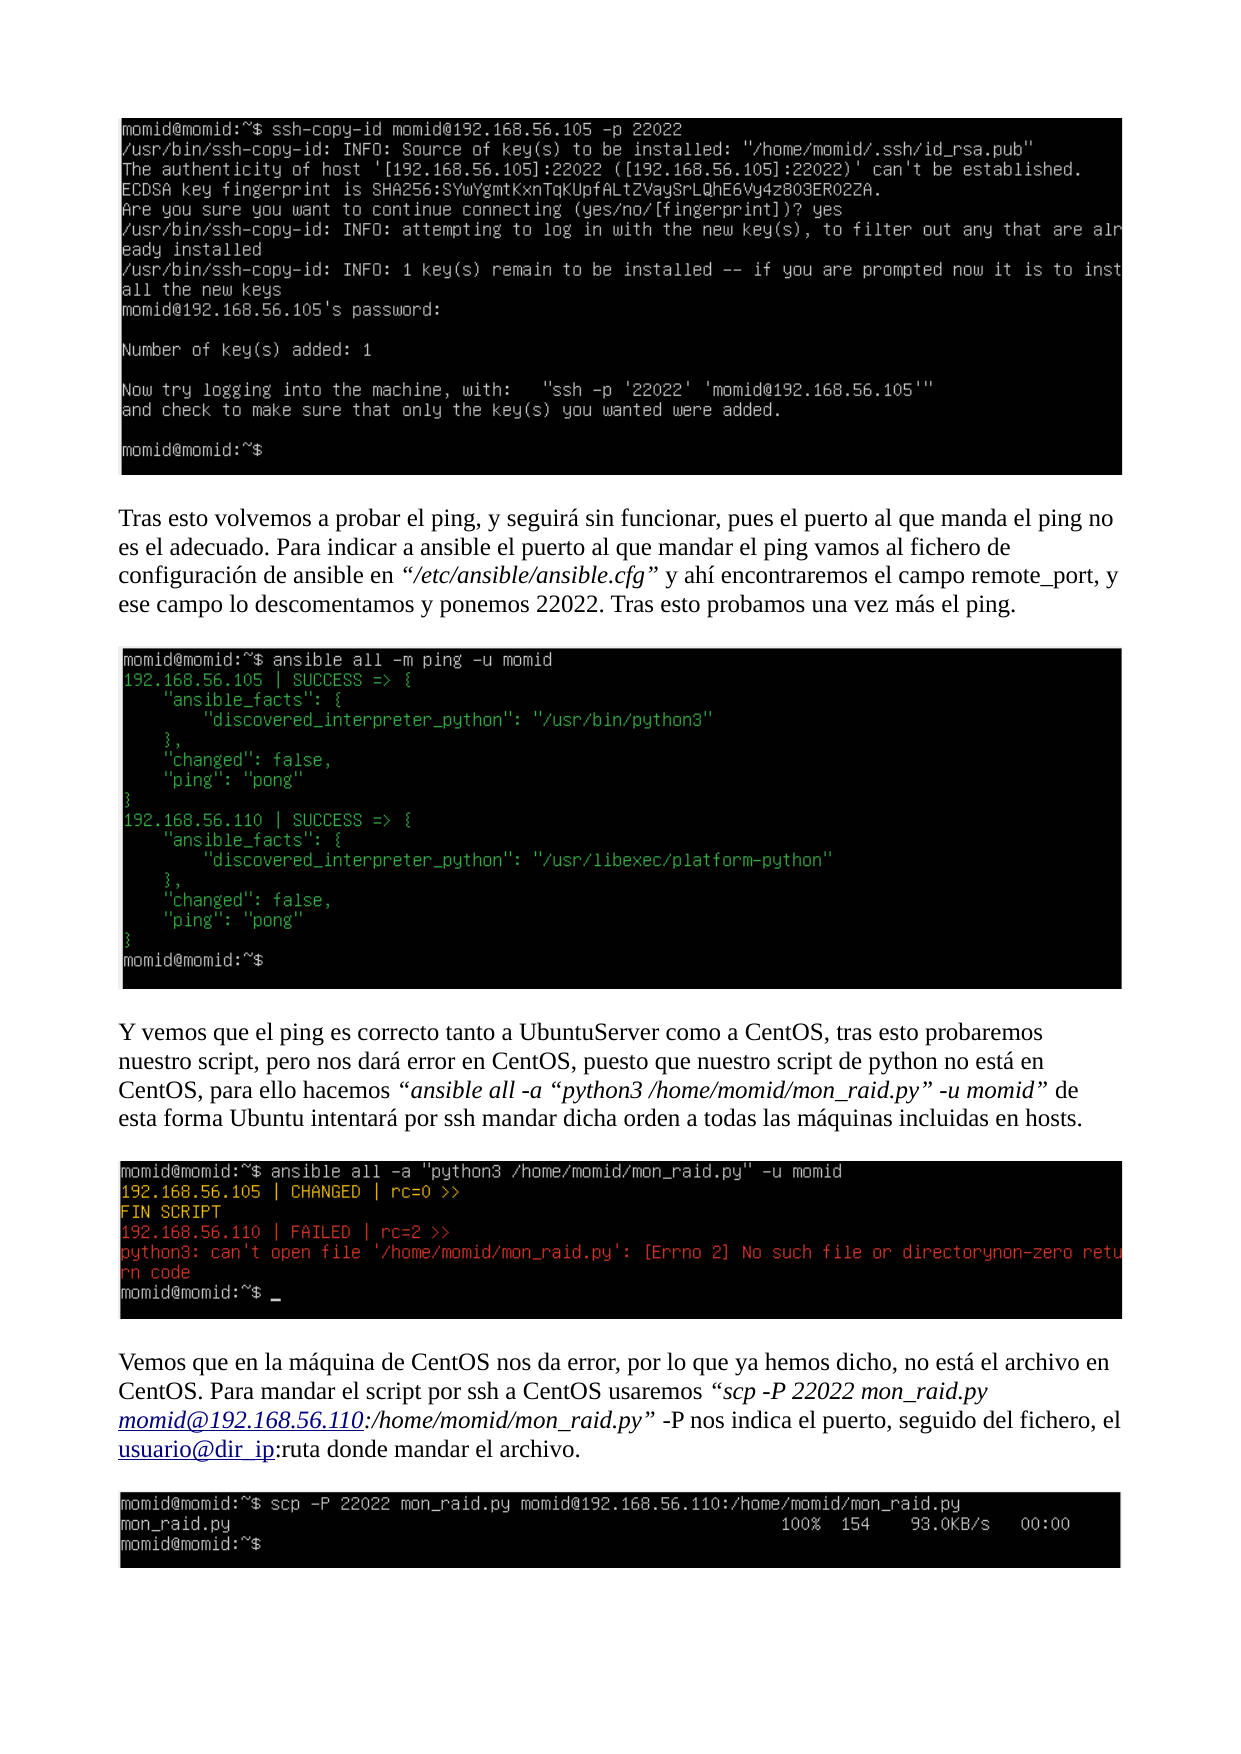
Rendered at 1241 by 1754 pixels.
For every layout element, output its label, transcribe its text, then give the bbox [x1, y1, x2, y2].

picture [118, 646, 1123, 989]
picture [118, 1161, 1123, 1319]
picture [118, 118, 1123, 475]
text Vemos que en la máquina de CentOS nos da error, por lo que ya hemos dicho, no está el archivo en CentOS. Para mandar el script por ssh a CentOS usaremos “scp -P 22022 mon_raid.py momid@192.168.56.110:/home/momid/mon_raid.py” -P nos indica el puerto, seguido del fichero, el usuario@dir_ip:ruta donde mandar el archivo. [118, 1347, 1122, 1462]
text Tras esto volvemos a probar el ping, y seguirá sin funcionar, pues el puerto al que manda el ping no es el adecuado. Para indicar a ansible el puerto al que mandar el ping vamos al fichero de configuración de ansible en “/etc/ansible/ansible.cfg” y ahí encontraremos el campo remote_port, y ese campo lo descomentamos y ponemos 22022. Tras esto probamos una vez más el ping. [118, 503, 1122, 618]
picture [118, 1491, 1123, 1568]
text Y vemos que el ping es correcto tanto a UbuntuServer como a CentOS, tras esto probaremos nuestro script, pero nos dará error en CentOS, puesto que nuestro script de python no está en CentOS, para ello hacemos “ansible all -a “python3 /home/momid/mon_raid.py” -u momid” de esta forma Ubuntu intentará por ssh mandar dicha orden a todas las máquinas incluidas en hosts. [118, 1017, 1122, 1132]
